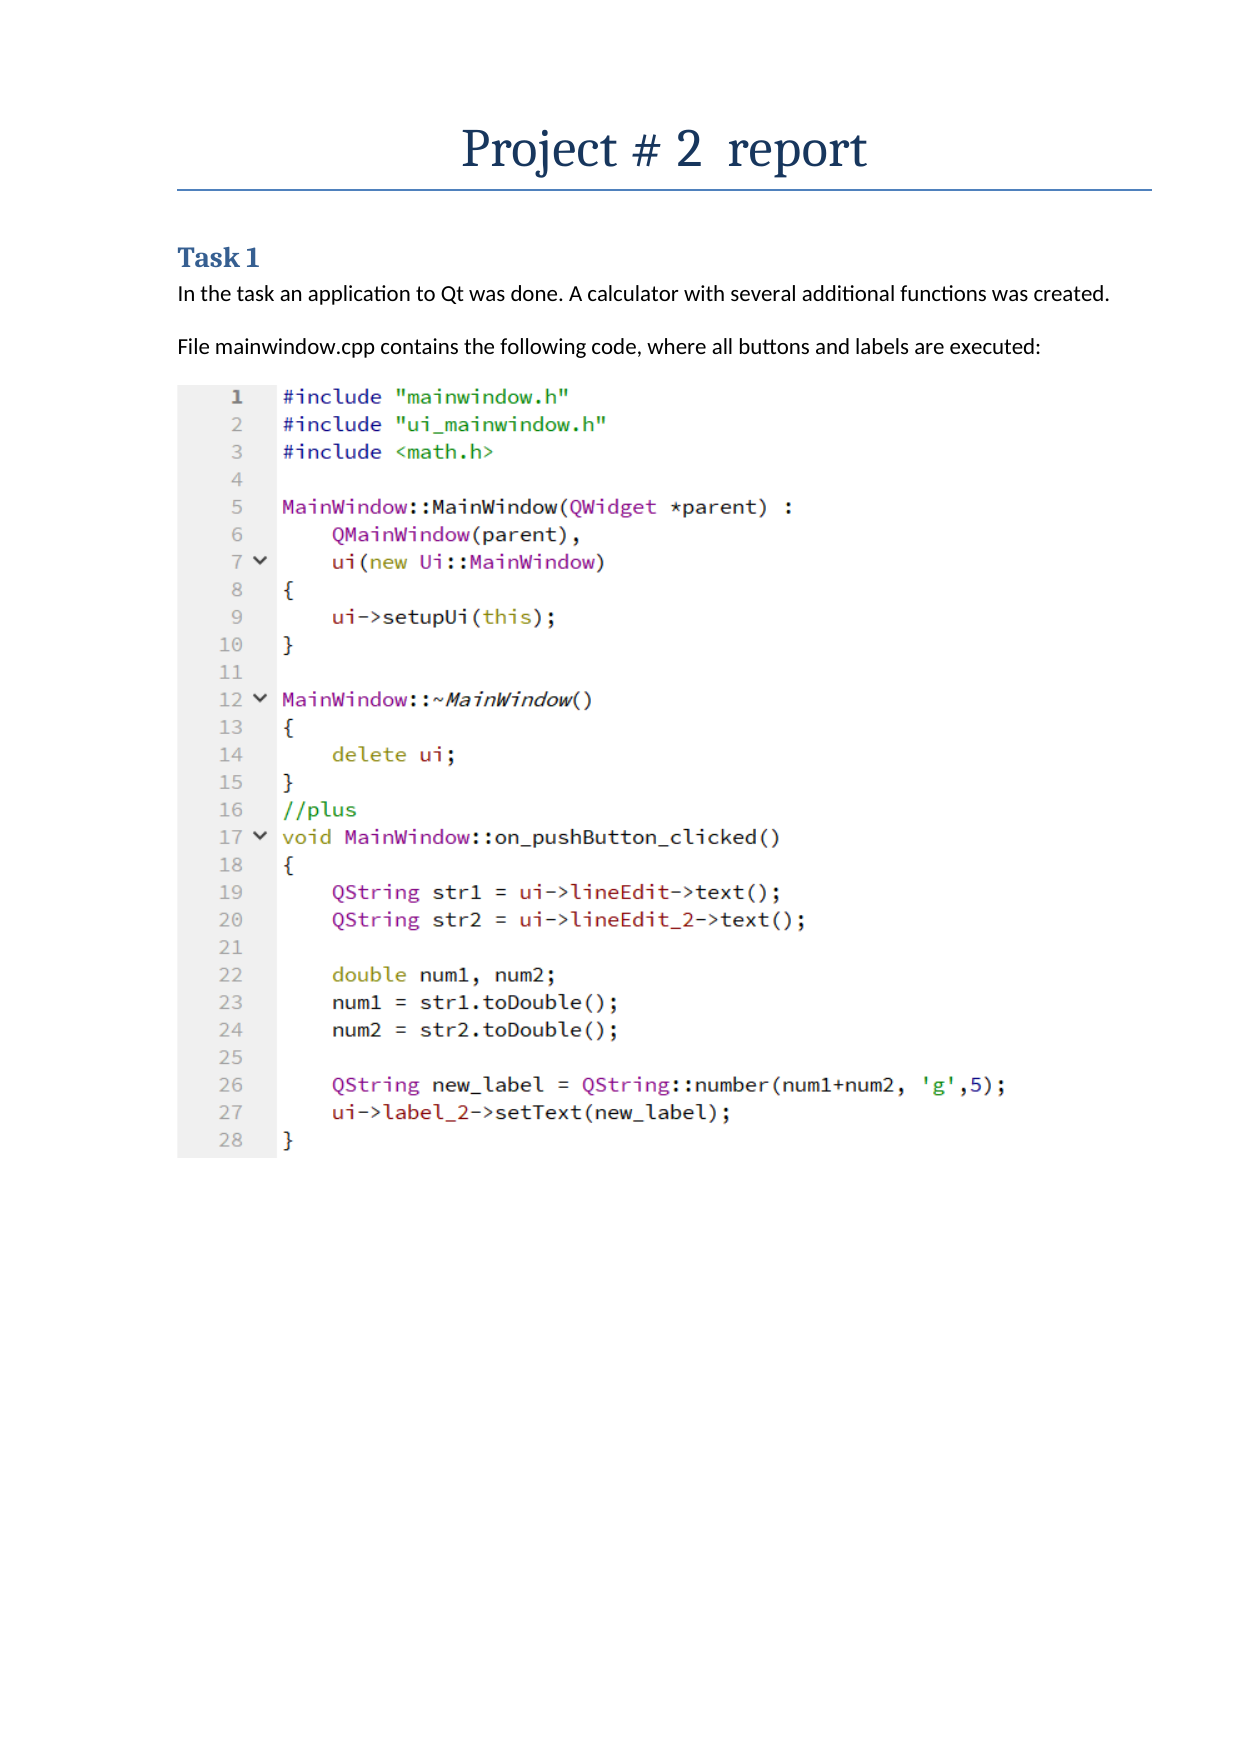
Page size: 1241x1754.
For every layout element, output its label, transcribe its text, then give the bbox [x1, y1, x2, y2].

text In the task an application to Qt was done. A calculator with several additional functions was created. [177, 279, 1152, 307]
text File mainwindow.cpp contains the following code, where all buttons and labels are executed: [177, 332, 1152, 360]
subtitle Task 1 [177, 241, 1152, 274]
picture [177, 385, 1126, 1158]
title Project # 2 report [177, 118, 1152, 189]
